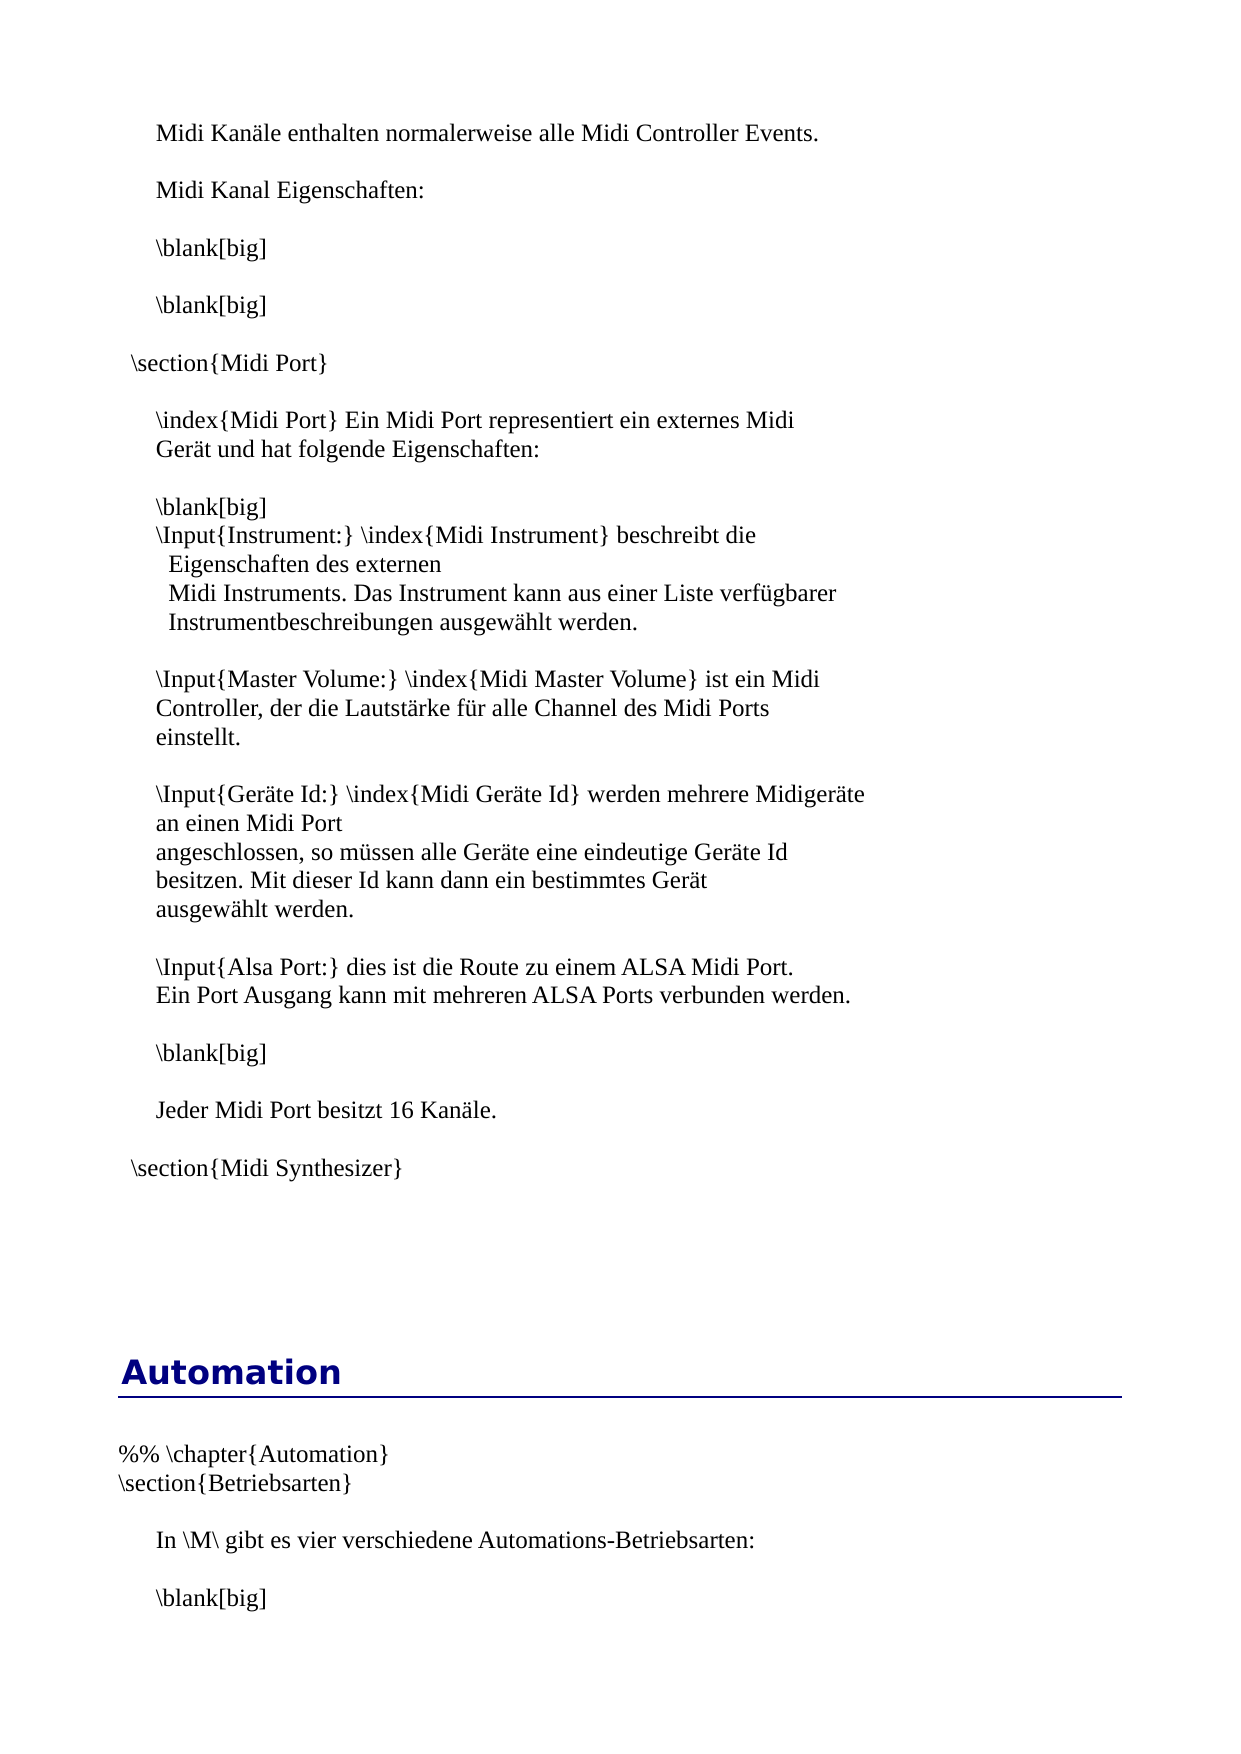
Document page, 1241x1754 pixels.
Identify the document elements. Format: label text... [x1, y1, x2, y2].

text Eigenschaften des externen [118, 549, 1122, 578]
text \section{Betriebsarten} [118, 1468, 1122, 1496]
text an einen Midi Port [118, 808, 1122, 837]
text besitzen. Mit dieser Id kann dann ein bestimmtes Gerät [118, 866, 1122, 894]
text Gerät und hat folgende Eigenschaften: [118, 434, 1122, 463]
text Midi Kanäle enthalten normalerweise alle Midi Controller Events. [118, 118, 1122, 147]
text Ein Port Ausgang kann mit mehreren ALSA Ports verbunden werden. [118, 981, 1122, 1009]
text \Input{Alsa Port:} dies ist die Route zu einem ALSA Midi Port. [118, 952, 1122, 981]
text \blank[big] [118, 1583, 1122, 1611]
text \blank[big] [118, 492, 1122, 521]
text \blank[big] [118, 291, 1122, 319]
text ausgewählt werden. [118, 894, 1122, 923]
text angeschlossen, so müssen alle Geräte eine eindeutige Geräte Id [118, 837, 1122, 866]
text \Input{Master Volume:} \index{Midi Master Volume} ist ein Midi [118, 664, 1122, 693]
text \index{Midi Port} Ein Midi Port representiert ein externes Midi [118, 406, 1122, 434]
text In \M\ gibt es vier verschiedene Automations-Betriebsarten: [118, 1525, 1122, 1554]
text Jeder Midi Port besitzt 16 Kanäle. [118, 1096, 1122, 1124]
text Midi Kanal Eigenschaften: [118, 176, 1122, 204]
subtitle Automation [118, 1351, 1122, 1396]
text Controller, der die Lautstärke für alle Channel des Midi Ports [118, 693, 1122, 722]
text \blank[big] [118, 1038, 1122, 1067]
text \blank[big] [118, 233, 1122, 262]
text %% \chapter{Automation} [118, 1439, 1122, 1468]
text \section{Midi Synthesizer} [118, 1153, 1122, 1182]
text \section{Midi Port} [118, 348, 1122, 377]
text Instrumentbeschreibungen ausgewählt werden. [118, 607, 1122, 636]
text Midi Instruments. Das Instrument kann aus einer Liste verfügbarer [118, 578, 1122, 607]
text einstellt. [118, 722, 1122, 751]
text \Input{Geräte Id:} \index{Midi Geräte Id} werden mehrere Midigeräte [118, 779, 1122, 808]
text \Input{Instrument:} \index{Midi Instrument} beschreibt die [118, 521, 1122, 549]
